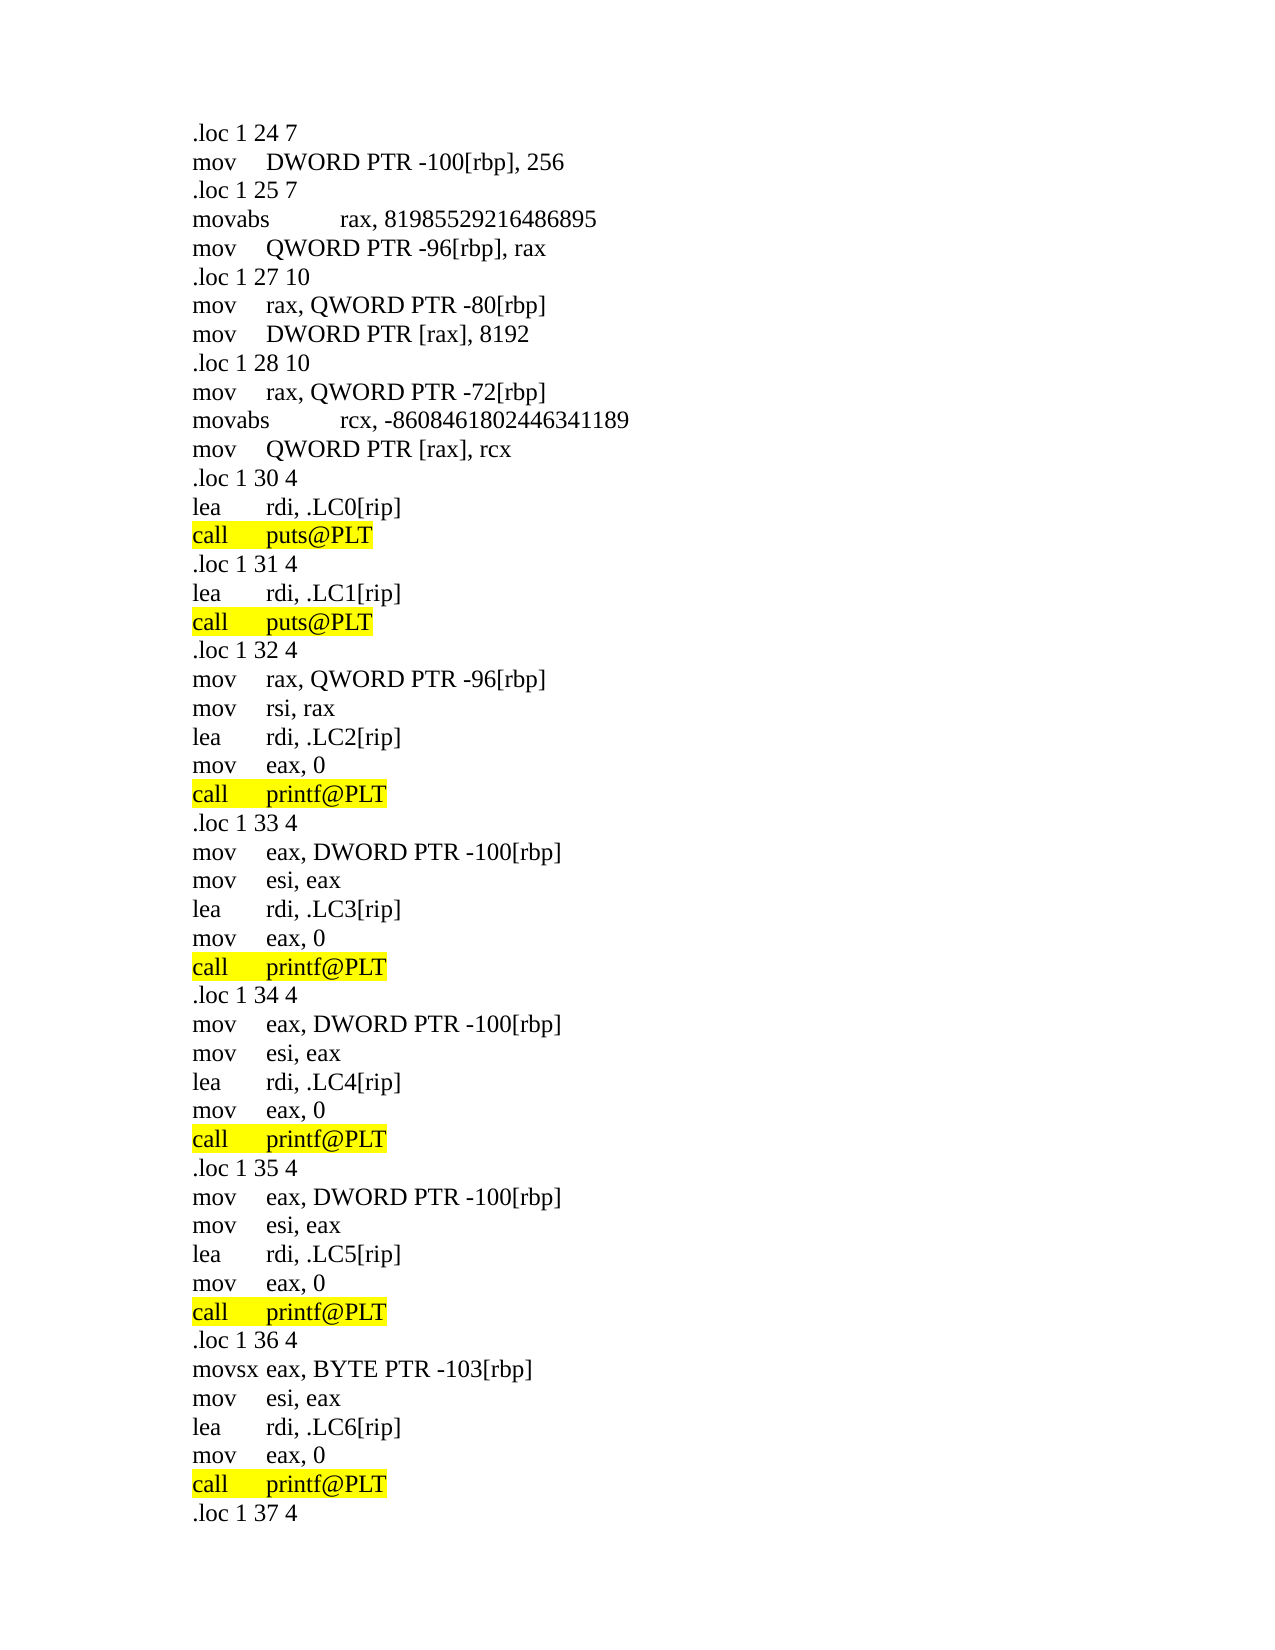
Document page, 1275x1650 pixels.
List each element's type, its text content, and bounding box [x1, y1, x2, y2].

text mov QWORD PTR -96[rbp], rax [118, 233, 1157, 262]
text mov QWORD PTR [rax], rcx [118, 434, 1157, 463]
text call printf@PLT [118, 779, 1157, 808]
text lea rdi, .LC0[rip] [118, 492, 1157, 521]
text mov esi, eax [118, 1211, 1157, 1239]
text .loc 1 37 4 [118, 1498, 1157, 1527]
text .loc 1 35 4 [118, 1153, 1157, 1182]
text mov eax, 0 [118, 1441, 1157, 1469]
text lea rdi, .LC6[rip] [118, 1412, 1157, 1441]
text call printf@PLT [118, 1124, 1157, 1153]
text .loc 1 24 7 [118, 118, 1157, 147]
text call printf@PLT [118, 1297, 1157, 1326]
text call puts@PLT [118, 607, 1157, 636]
text mov esi, eax [118, 1383, 1157, 1412]
text mov eax, 0 [118, 751, 1157, 779]
text lea rdi, .LC4[rip] [118, 1067, 1157, 1096]
text call puts@PLT [118, 521, 1157, 549]
text mov eax, 0 [118, 923, 1157, 952]
text mov eax, DWORD PTR -100[rbp] [118, 1009, 1157, 1038]
text mov DWORD PTR [rax], 8192 [118, 319, 1157, 348]
text movabs rcx, -8608461802446341189 [118, 406, 1157, 434]
text movabs rax, 81985529216486895 [118, 204, 1157, 233]
text mov esi, eax [118, 866, 1157, 894]
text .loc 1 36 4 [118, 1326, 1157, 1354]
text .loc 1 31 4 [118, 549, 1157, 578]
text .loc 1 33 4 [118, 808, 1157, 837]
text .loc 1 32 4 [118, 636, 1157, 664]
text lea rdi, .LC5[rip] [118, 1239, 1157, 1268]
text call printf@PLT [118, 952, 1157, 981]
text lea rdi, .LC3[rip] [118, 894, 1157, 923]
text .loc 1 27 10 [118, 262, 1157, 291]
text mov esi, eax [118, 1038, 1157, 1067]
text .loc 1 34 4 [118, 981, 1157, 1009]
text mov eax, DWORD PTR -100[rbp] [118, 1182, 1157, 1211]
text lea rdi, .LC1[rip] [118, 578, 1157, 607]
text movsx eax, BYTE PTR -103[rbp] [118, 1354, 1157, 1383]
text mov rsi, rax [118, 693, 1157, 722]
text .loc 1 25 7 [118, 176, 1157, 204]
text .loc 1 30 4 [118, 463, 1157, 492]
text mov rax, QWORD PTR -72[rbp] [118, 377, 1157, 406]
text mov eax, DWORD PTR -100[rbp] [118, 837, 1157, 866]
text .loc 1 28 10 [118, 348, 1157, 377]
text mov DWORD PTR -100[rbp], 256 [118, 147, 1157, 176]
text mov rax, QWORD PTR -80[rbp] [118, 291, 1157, 319]
text lea rdi, .LC2[rip] [118, 722, 1157, 751]
text mov eax, 0 [118, 1268, 1157, 1297]
text call printf@PLT [118, 1469, 1157, 1498]
text mov eax, 0 [118, 1096, 1157, 1124]
text mov rax, QWORD PTR -96[rbp] [118, 664, 1157, 693]
